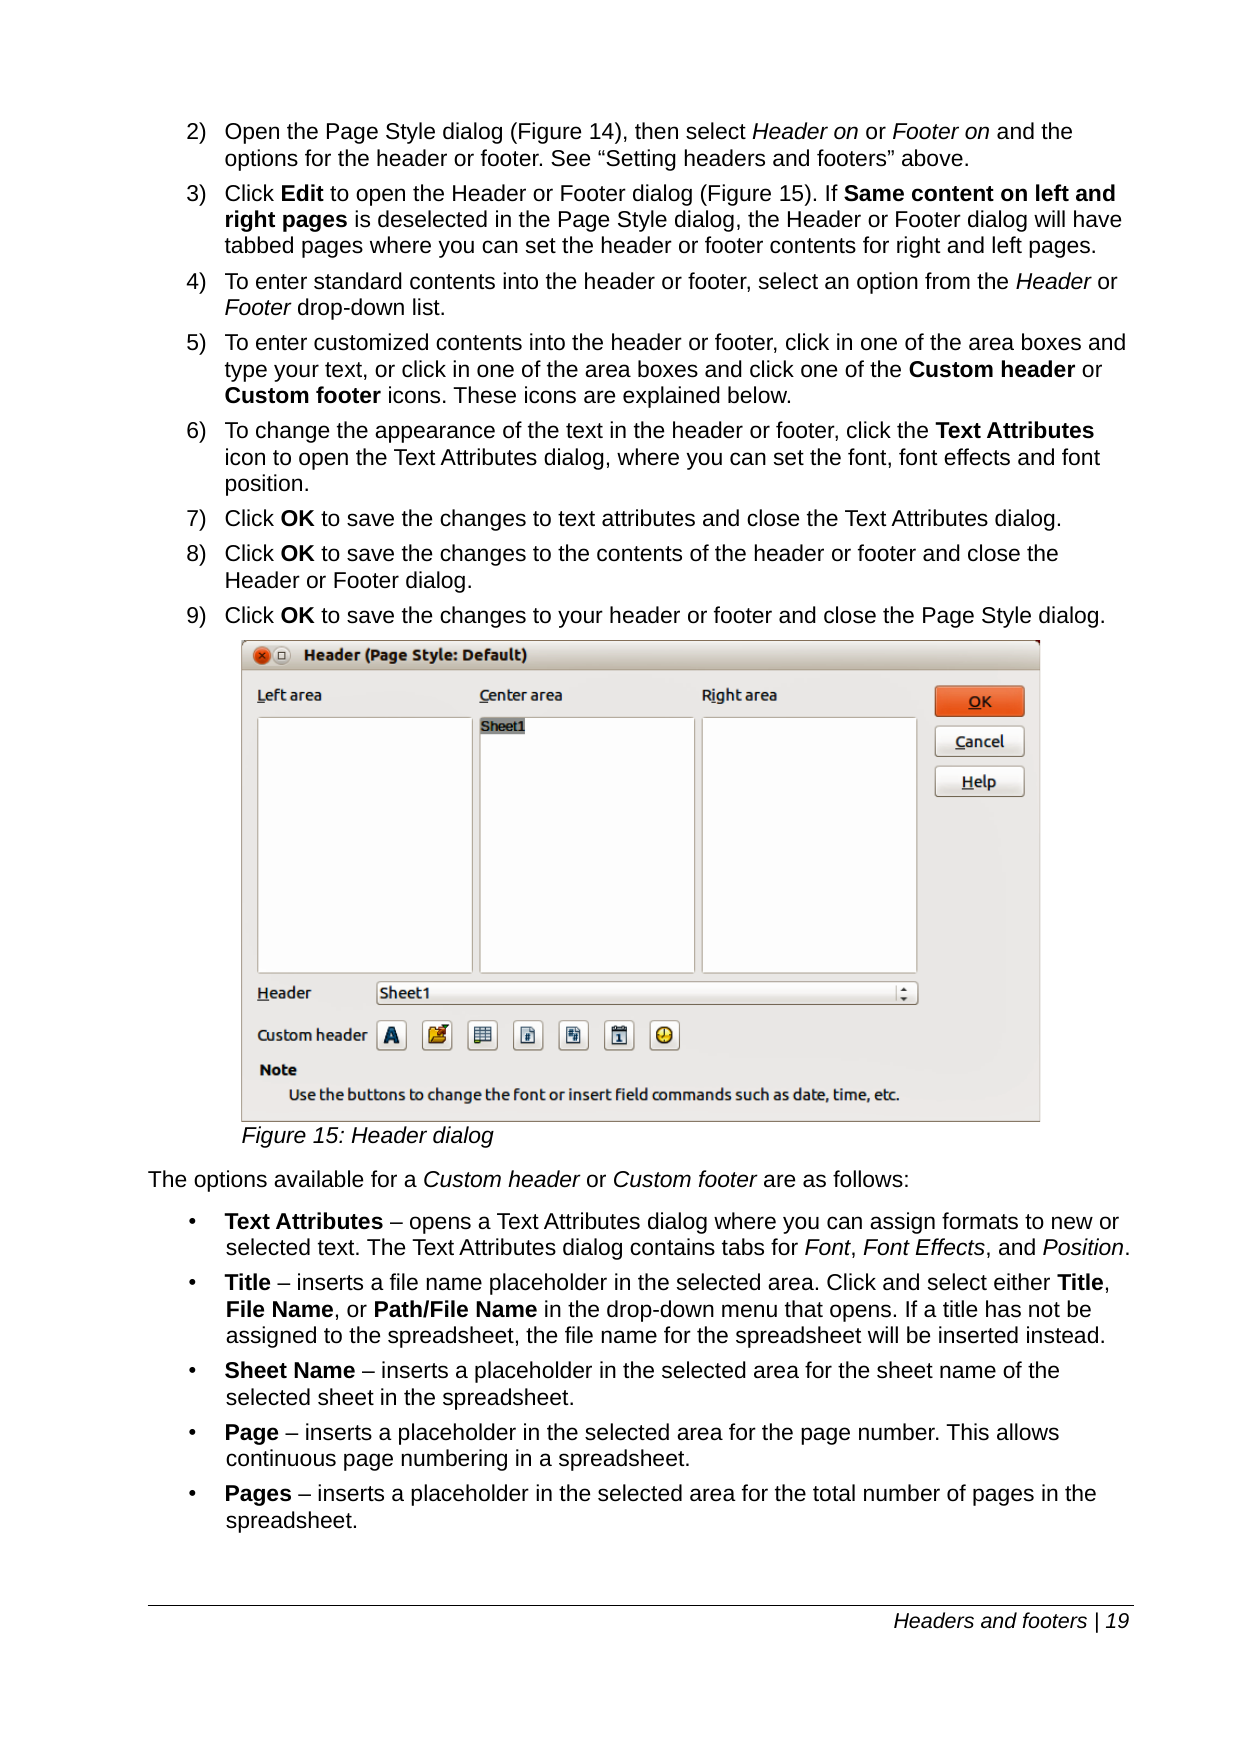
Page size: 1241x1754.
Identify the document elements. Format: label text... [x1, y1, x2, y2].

text Figure 15: Header dialog [241, 1122, 1040, 1148]
list To enter standard contents into the header or footer, select an option from the Header or Footer drop-down list. [207, 268, 1134, 320]
list Click Edit to open the Header or Footer dialog (Figure 15). If Same content on left and right pages is deselected in the Page Style dialog, the Header or Footer dialog will have tabbed pages where you can set the header or footer contents for right and left pages. [207, 180, 1134, 259]
text The options available for a Custom header or Custom footer are as follows: [148, 1166, 1134, 1192]
list Click OK to save the changes to your header or footer and close the Page Style dialog. [207, 602, 1134, 628]
picture [241, 640, 1041, 1122]
list Text Attributes – opens a Text Attributes dialog where you can assign formats to new or selected text. The Text Attributes dialog contains tabs for Font, Font Effects, and Position. [185, 1205, 1134, 1260]
list Sheet Name – inserts a placeholder in the selected area for the sheet name of the selected sheet in the spreadsheet. [185, 1354, 1134, 1410]
list Click OK to save the changes to the contents of the header or footer and close the Header or Footer dialog. [207, 540, 1134, 593]
list Pages – inserts a placeholder in the selected area for the total number of pages in the spreadsheet. [185, 1477, 1134, 1533]
list Click OK to save the changes to text attributes and close the Text Attributes dialog. [207, 505, 1134, 531]
list Page – inserts a placeholder in the selected area for the page number. This allows continuous page numbering in a spreadsheet. [185, 1416, 1134, 1471]
list Open the Page Style dialog (Figure 14), then select Header on or Footer on and the options for the header or footer. See “Setting headers and footers” above. [207, 118, 1134, 171]
list Title – inserts a file name placeholder in the selected area. Click and select either Title, File Name, or Path/File Name in the drop-down menu that opens. If a title has not be assigned to the spreadsheet, the file name for the spreadsheet will be inserted instead. [185, 1266, 1134, 1348]
list To enter customized contents into the header or footer, click in one of the area boxes and type your text, or click in one of the area boxes and click one of the Custom header or Custom footer icons. These icons are explained below. [207, 329, 1134, 408]
list To change the appearance of the text in the header or footer, click the Text Attributes icon to open the Text Attributes dialog, where you can set the font, font effects and font position. [207, 417, 1134, 496]
